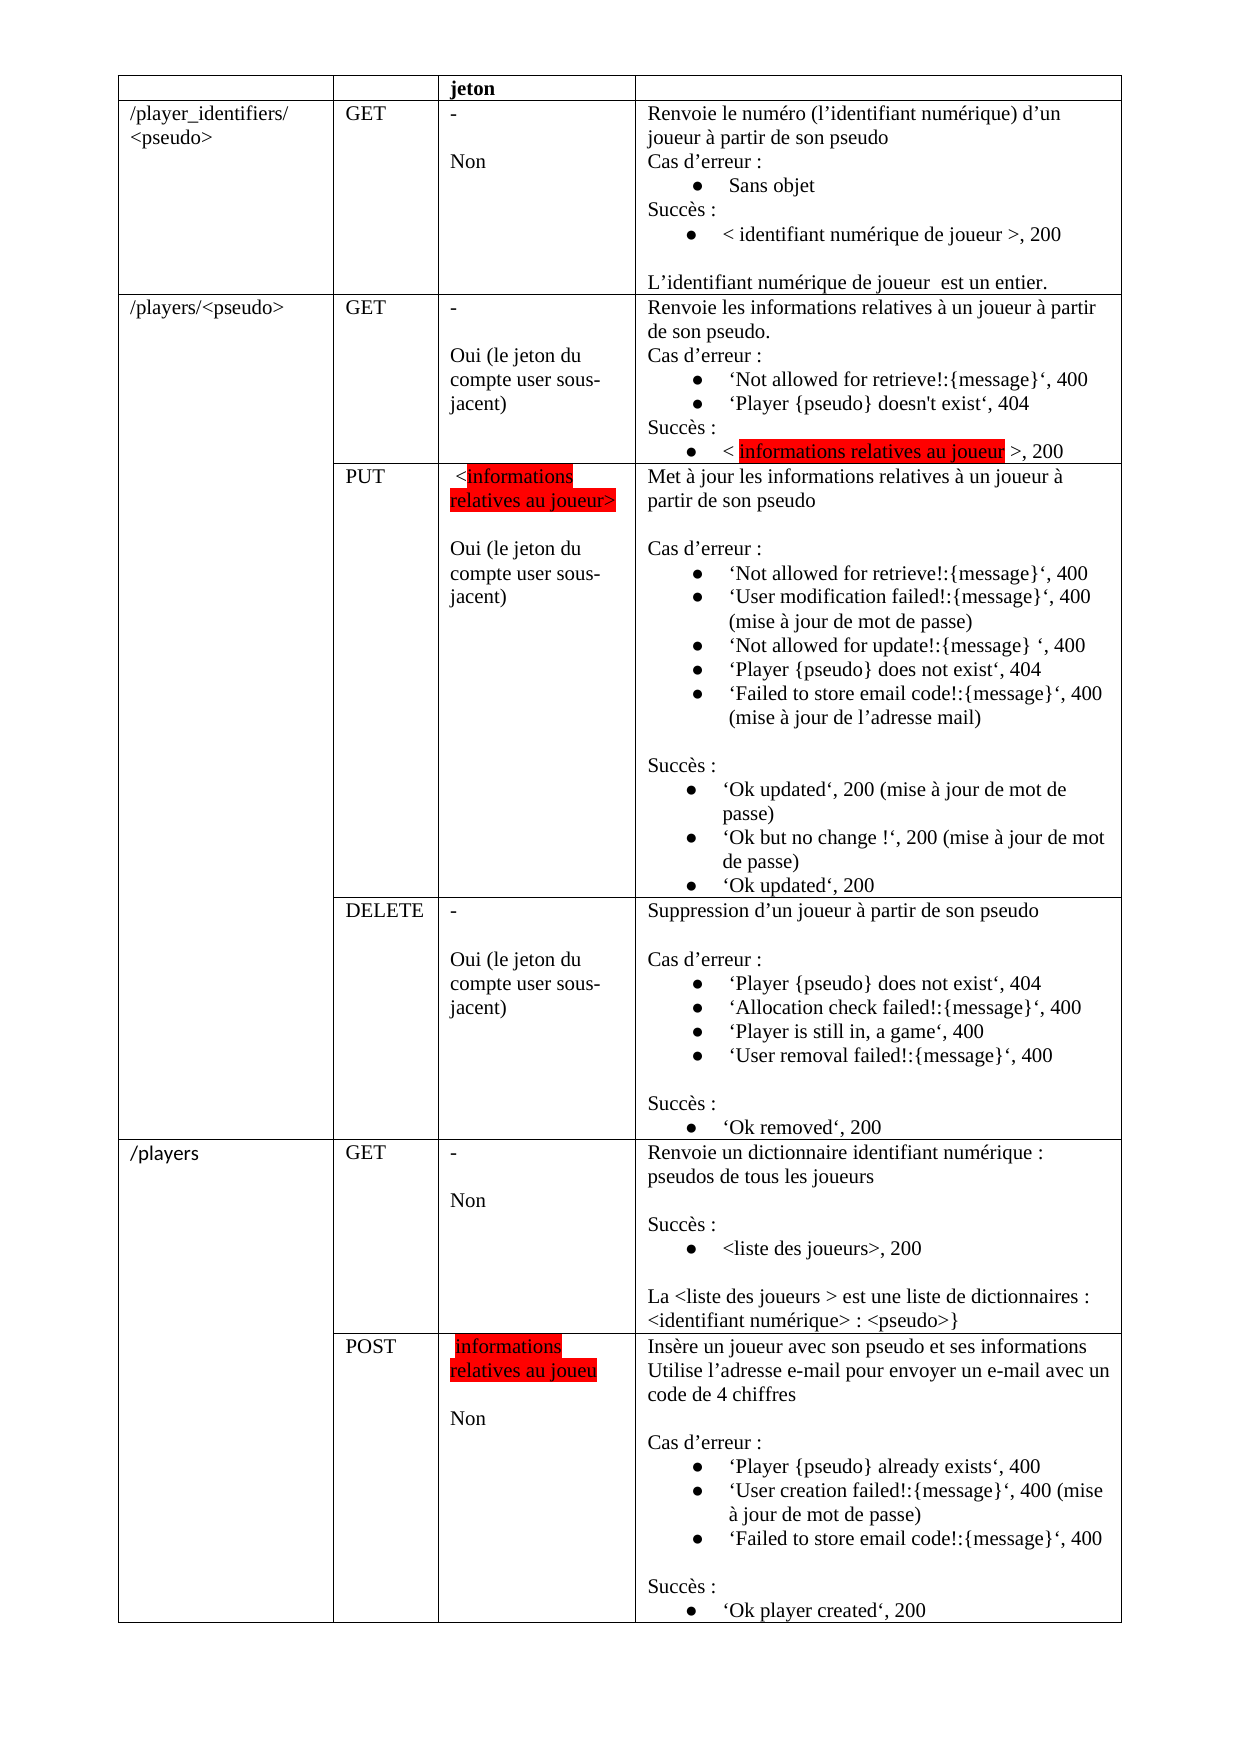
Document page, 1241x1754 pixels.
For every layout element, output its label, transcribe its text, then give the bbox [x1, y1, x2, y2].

table_cell POST [334, 1334, 438, 1622]
table_cell - Oui (le jeton du compte user sous-jacent) [439, 898, 635, 1139]
table_cell Suppression d’un joueur à partir de son pseudo Cas d’erreur : ‘Player {pseudo} does not exist‘, 404 ‘Allocation check failed!:{message}‘, 400 ‘Player is still in, a game‘, 400 ‘User removal failed!:{message}‘, 400 Succès : ‘Ok removed‘, 200 [636, 898, 1121, 1139]
table_header [119, 76, 333, 100]
table_cell - Non [439, 1140, 635, 1332]
table_cell <informations relatives au joueur> Oui (le jeton du compte user sous-jacent) [439, 464, 635, 897]
table_cell Renvoie les informations relatives à un joueur à partir de son pseudo. Cas d’erreur : ‘Not allowed for retrieve!:{message}‘, 400 ‘Player {pseudo} doesn't exist‘, 404 Succès : < informations relatives au joueur >, 200 [636, 295, 1121, 463]
table_cell Renvoie le numéro (l’identifiant numérique) d’un joueur à partir de son pseudo Cas d’erreur : Sans objet Succès : < identifiant numérique de joueur >, 200 L’identifiant numérique de joueur est un entier. [636, 101, 1121, 294]
table_header [636, 76, 1121, 100]
table_cell PUT [334, 464, 438, 897]
table_cell /players [119, 1140, 333, 1622]
table_cell Insère un joueur avec son pseudo et ses informations Utilise l’adresse e-mail pour envoyer un e-mail avec un code de 4 chiffres Cas d’erreur : ‘Player {pseudo} already exists‘, 400 ‘User creation failed!:{message}‘, 400 (mise à jour de mot de passe) ‘Failed to store email code!:{message}‘, 400 Succès : ‘Ok player created‘, 200 [636, 1334, 1121, 1622]
table_cell Met à jour les informations relatives à un joueur à partir de son pseudo Cas d’erreur : ‘Not allowed for retrieve!:{message}‘, 400 ‘User modification failed!:{message}‘, 400 (mise à jour de mot de passe) ‘Not allowed for update!:{message} ‘, 400 ‘Player {pseudo} does not exist‘, 404 ‘Failed to store email code!:{message}‘, 400 (mise à jour de l’adresse mail) Succès : ‘Ok updated‘, 200 (mise à jour de mot de passe) ‘Ok but no change !‘, 200 (mise à jour de mot de passe) ‘Ok updated‘, 200 [636, 464, 1121, 897]
table_cell /player_identifiers/<pseudo> [119, 101, 333, 294]
table_cell GET [334, 101, 438, 294]
table_cell /players/<pseudo> [119, 295, 333, 1139]
table_cell informations relatives au joueu Non [439, 1334, 635, 1622]
table_cell DELETE [334, 898, 438, 1139]
table_header jeton [439, 76, 635, 100]
table_cell - Oui (le jeton du compte user sous-jacent) [439, 295, 635, 463]
table_cell Renvoie un dictionnaire identifiant numérique : pseudos de tous les joueurs Succès : <liste des joueurs>, 200 La <liste des joueurs > est une liste de dictionnaires : <identifiant numérique> : <pseudo>} [636, 1140, 1121, 1332]
table_cell GET [334, 1140, 438, 1332]
table_header [334, 76, 438, 100]
table_cell - Non [439, 101, 635, 294]
table_cell GET [334, 295, 438, 463]
